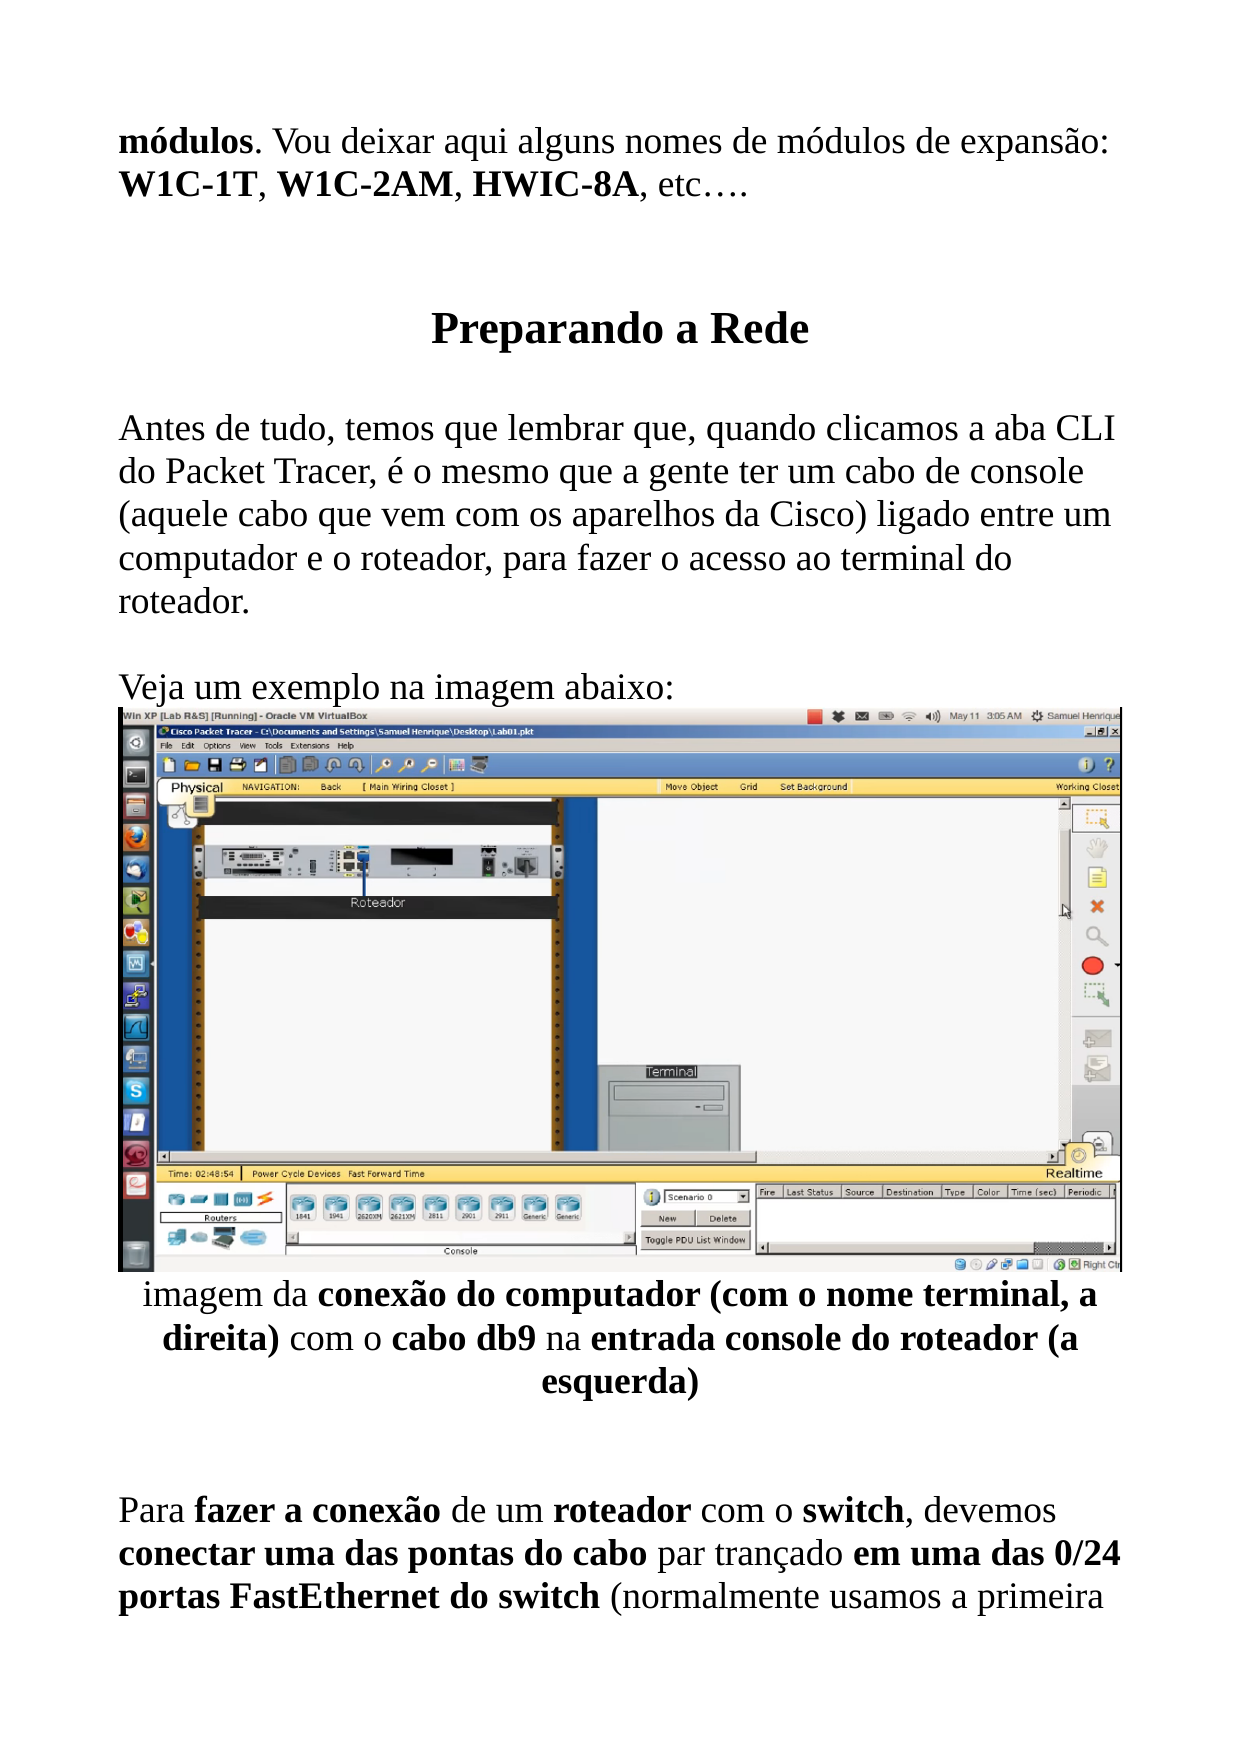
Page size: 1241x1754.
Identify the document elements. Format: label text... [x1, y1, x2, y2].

text módulos. Vou deixar aqui alguns nomes de módulos de expansão: W1C-1T, W1C-2AM, HWIC-8A, etc…. [118, 118, 1122, 204]
text imagem da conexão do computador (com o nome terminal, a direita) com o cabo db9 na entrada console do roteador (a esquerda) [118, 1272, 1122, 1401]
text Antes de tudo, temos que lembrar que, quando clicamos a aba CLI do Packet Tracer, é o mesmo que a gente ter um cabo de console (aquele cabo que vem com os aparelhos da Cisco) ligado entre um computador e o roteador, para fazer o acesso ao terminal do roteador. [118, 406, 1122, 621]
text Para fazer a conexão de um roteador com o switch, devemos conectar uma das pontas do cabo par trançado em uma das 0/24 portas FastEthernet do switch (normalmente usamos a primeira [118, 1487, 1122, 1617]
text Preparando a Rede [118, 300, 1122, 353]
picture [118, 707, 1123, 1272]
text Veja um exemplo na imagem abaixo: [118, 664, 1122, 707]
